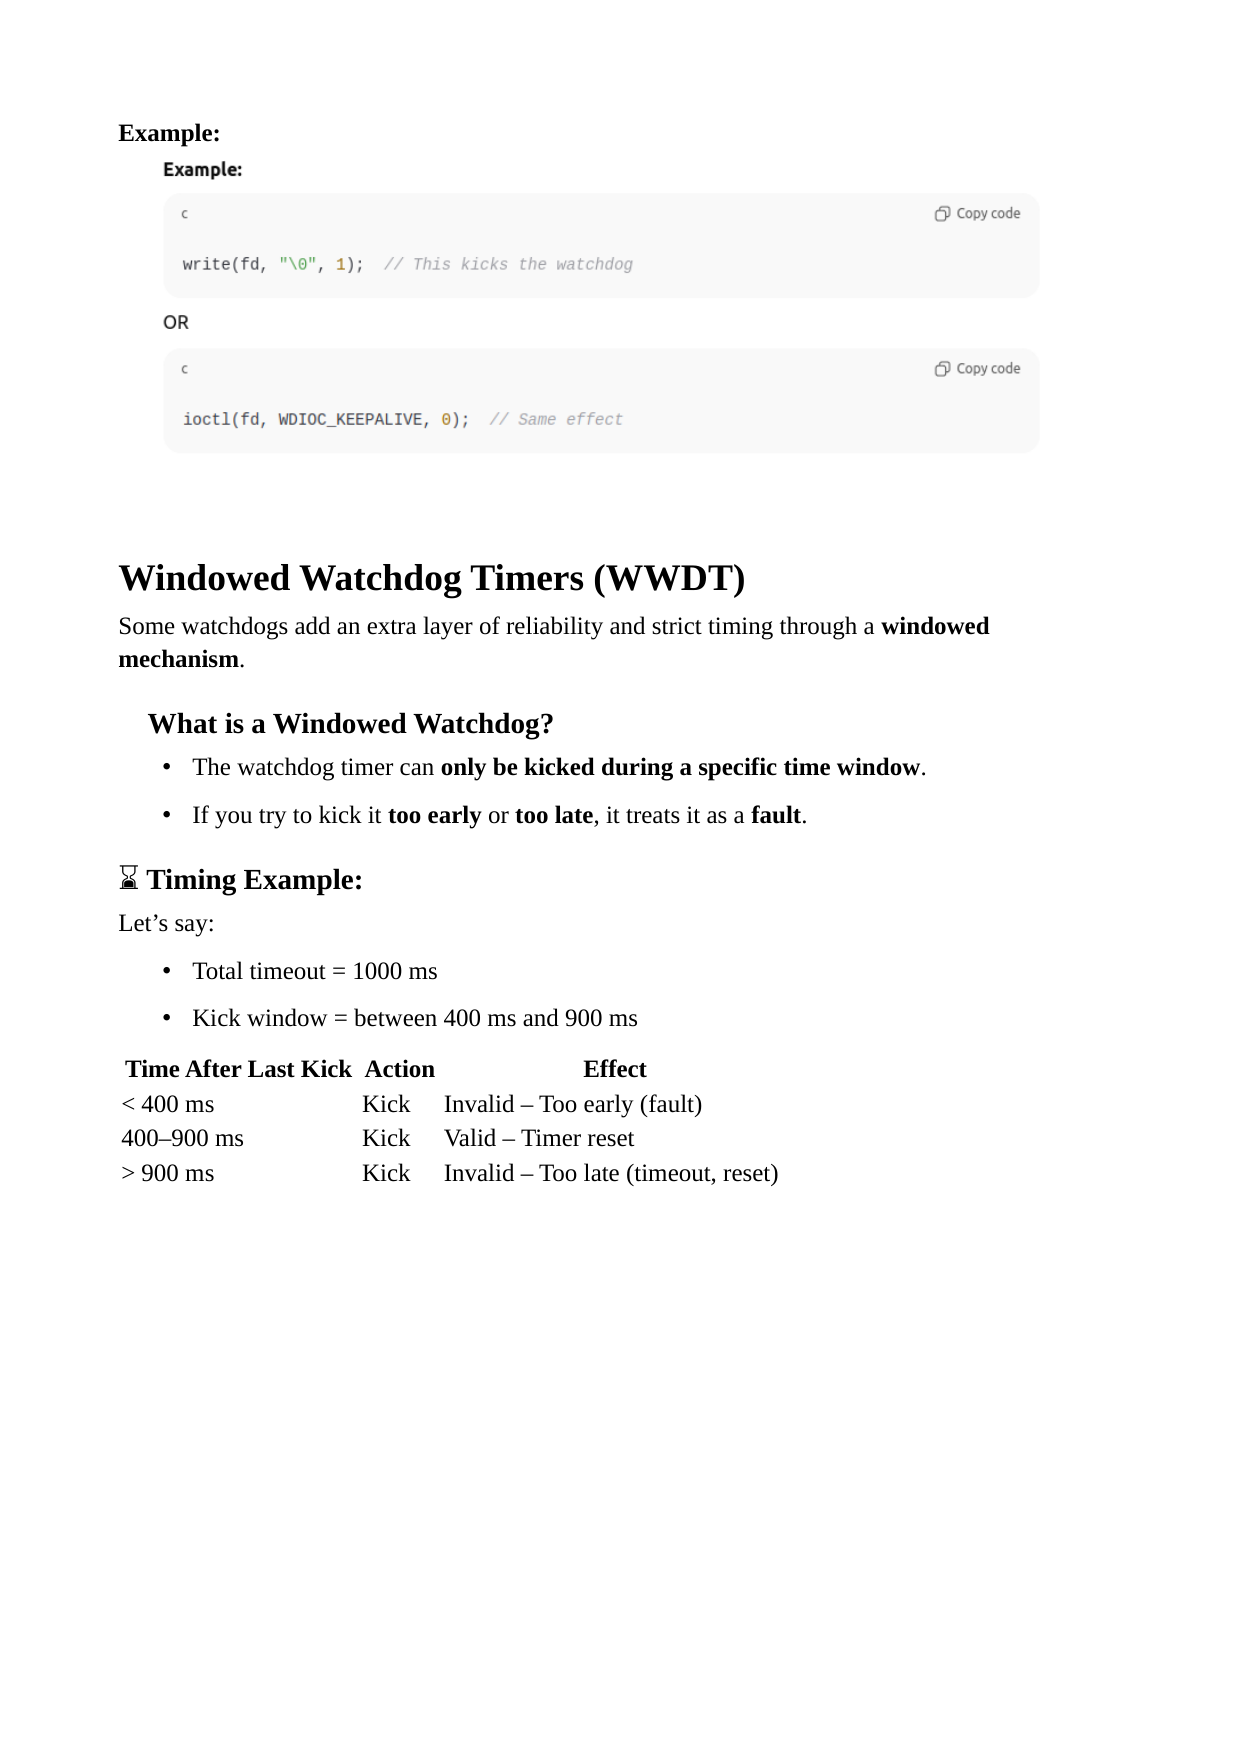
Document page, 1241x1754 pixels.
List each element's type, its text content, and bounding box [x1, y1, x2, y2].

list If you try to kick it too early or too late, it treats it as a fault. [162, 800, 1122, 829]
table_cell Invalid – Too early (fault) [441, 1086, 789, 1120]
subtitle ⌛ Timing Example: [118, 862, 1122, 896]
table_cell 400–900 ms [118, 1120, 359, 1155]
table_header Action [359, 1051, 441, 1086]
list Total timeout = 1000 ms [162, 956, 1122, 985]
subtitle Example: [118, 118, 1122, 147]
table_cell Kick [359, 1120, 441, 1155]
table_cell < 400 ms [118, 1086, 359, 1120]
table_cell Invalid – Too late (timeout, reset) [441, 1155, 789, 1189]
subtitle 💡 What is a Windowed Watchdog? [118, 706, 1122, 740]
table_header Time After Last Kick [118, 1051, 359, 1086]
text Let’s say: [118, 908, 1122, 937]
list The watchdog timer can only be kicked during a specific time window. [162, 752, 1122, 781]
table_header Effect [441, 1051, 789, 1086]
table_cell Kick [359, 1086, 441, 1120]
picture [118, 159, 1123, 483]
list Kick window = between 400 ms and 900 ms [162, 1003, 1122, 1032]
table_cell Kick [359, 1155, 441, 1189]
table_cell > 900 ms [118, 1155, 359, 1189]
subtitle Windowed Watchdog Timers (WWDT) [118, 556, 1122, 599]
text Some watchdogs add an extra layer of reliability and strict timing through a windowed mechanism. [118, 611, 1122, 673]
table_cell Valid – Timer reset [441, 1120, 789, 1155]
